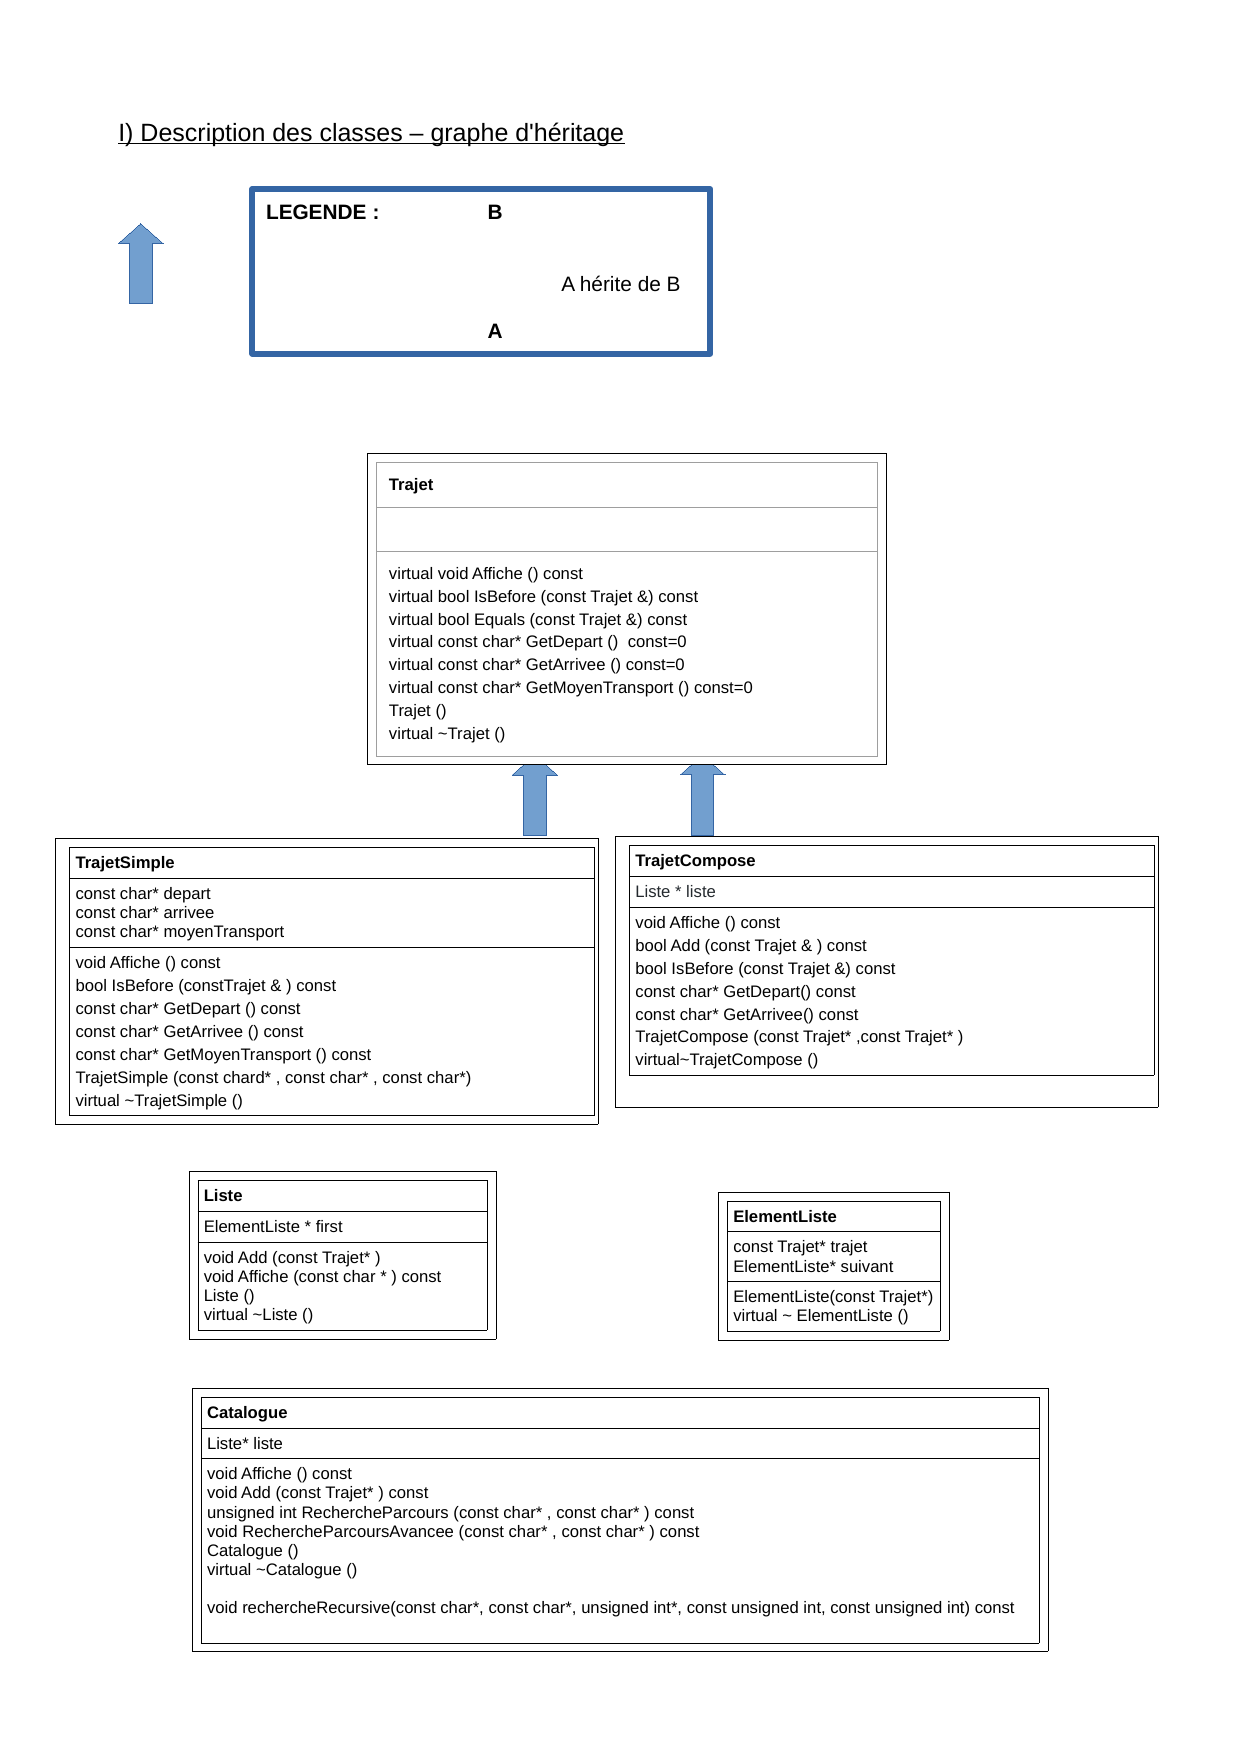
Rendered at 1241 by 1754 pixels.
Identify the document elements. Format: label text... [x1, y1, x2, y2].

text [713, 271, 1122, 295]
text I) Description des classes – graphe d'héritage [118, 118, 1122, 147]
text A [255, 319, 707, 343]
table_header ElementListe [728, 1202, 940, 1231]
table_cell const Trajet* trajet ElementListe* suivant [728, 1232, 940, 1281]
text [118, 271, 129, 295]
text [713, 199, 1122, 223]
table_header Trajet [377, 463, 877, 507]
table_header TrajetCompose [630, 846, 1154, 876]
table_cell Liste* liste [202, 1429, 1039, 1458]
text [118, 199, 249, 223]
table_cell Liste * liste [630, 877, 1154, 907]
text [118, 319, 249, 343]
table_header Catalogue [202, 1398, 1039, 1428]
table_cell const char* depart const char* arrivee const char* moyenTransport [70, 879, 594, 947]
table_cell ElementListe * first [199, 1212, 487, 1242]
table_header TrajetSimple [70, 848, 594, 878]
text A hérite de B [255, 271, 707, 295]
table_header Liste [199, 1181, 487, 1211]
table_cell void Add (const Trajet* ) void Affiche (const char * ) const Liste () virtual ~Liste () [199, 1243, 487, 1330]
table_cell void Affiche () const bool IsBefore (constTrajet & ) const const char* GetDepart () const const char* GetArrivee () const const char* GetMoyenTransport () const TrajetSimple (const chard* , const char* , const char*) virtual ~TrajetSimple () [70, 948, 594, 1115]
text LEGENDE : B [255, 199, 707, 223]
table_cell void Affiche () const bool Add (const Trajet & ) const bool IsBefore (const Trajet &) const const char* GetDepart() const const char* GetArrivee() const TrajetCompose (const Trajet* ,const Trajet* ) virtual~TrajetCompose () [630, 908, 1154, 1075]
table_cell void Affiche () const void Add (const Trajet* ) const unsigned int RechercheParcours (const char* , const char* ) const void RechercheParcoursAvancee (const char* , const char* ) const Catalogue () virtual ~Catalogue () void rechercheRecursive(const char*, const char*, unsigned int*, const unsigned int, const unsigned int) const [202, 1459, 1039, 1642]
text [713, 319, 1122, 343]
text [153, 271, 249, 295]
table_cell [377, 508, 877, 551]
table_cell ElementListe(const Trajet*) virtual ~ ElementListe () [728, 1282, 940, 1331]
table_cell virtual void Affiche () const virtual bool IsBefore (const Trajet &) const virtual bool Equals (const Trajet &) const virtual const char* GetDepart () const=0 virtual const char* GetArrivee () const=0 virtual const char* GetMoyenTransport () const=0 Trajet () virtual ~Trajet () [377, 552, 877, 756]
